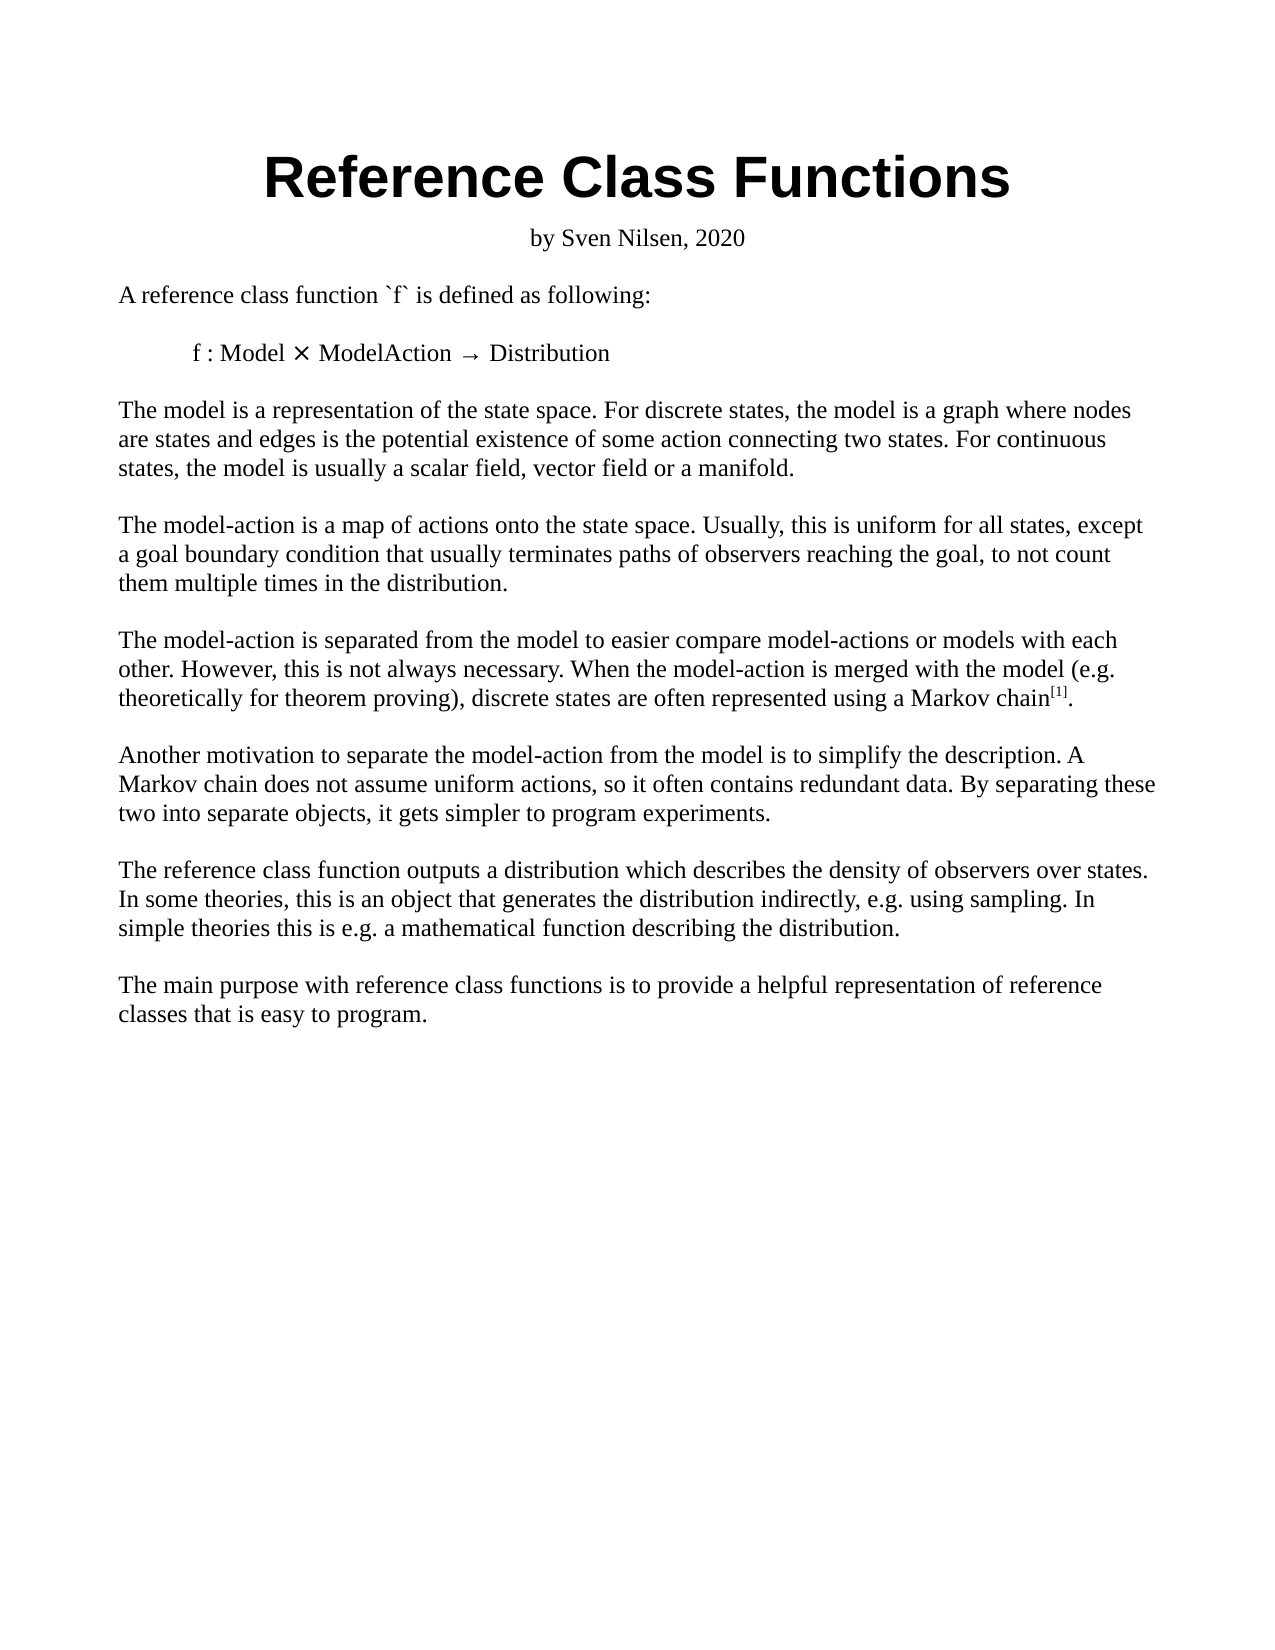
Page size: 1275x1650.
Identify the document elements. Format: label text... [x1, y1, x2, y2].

text The reference class function outputs a distribution which describes the density of observers over states. In some theories, this is an object that generates the distribution indirectly, e.g. using sampling. In simple theories this is e.g. a mathematical function describing the distribution. [118, 855, 1157, 941]
text by Sven Nilsen, 2020 [118, 223, 1157, 251]
text f : Model ⨯ ModelAction → Distribution [118, 338, 1157, 366]
text The model is a representation of the state space. For discrete states, the model is a graph where nodes are states and edges is the potential existence of some action connecting two states. For continuous states, the model is usually a scalar field, vector field or a manifold. [118, 395, 1157, 481]
text The model-action is separated from the model to easier compare model-actions or models with each other. However, this is not always necessary. When the model-action is merged with the model (e.g. theoretically for theorem proving), discrete states are often represented using a Markov chain[1]. [118, 625, 1157, 711]
text The model-action is a map of actions onto the state space. Usually, this is uniform for all states, except a goal boundary condition that usually terminates paths of observers reaching the goal, to not count them multiple times in the distribution. [118, 510, 1157, 596]
text A reference class function `f` is defined as following: [118, 280, 1157, 309]
text The main purpose with reference class functions is to provide a helpful representation of reference classes that is easy to program. [118, 970, 1157, 1028]
text Another motivation to separate the model-action from the model is to simplify the description. A Markov chain does not assume uniform actions, so it often contains redundant data. By separating these two into separate objects, it gets simpler to program experiments. [118, 740, 1157, 826]
title Reference Class Functions [118, 143, 1157, 210]
